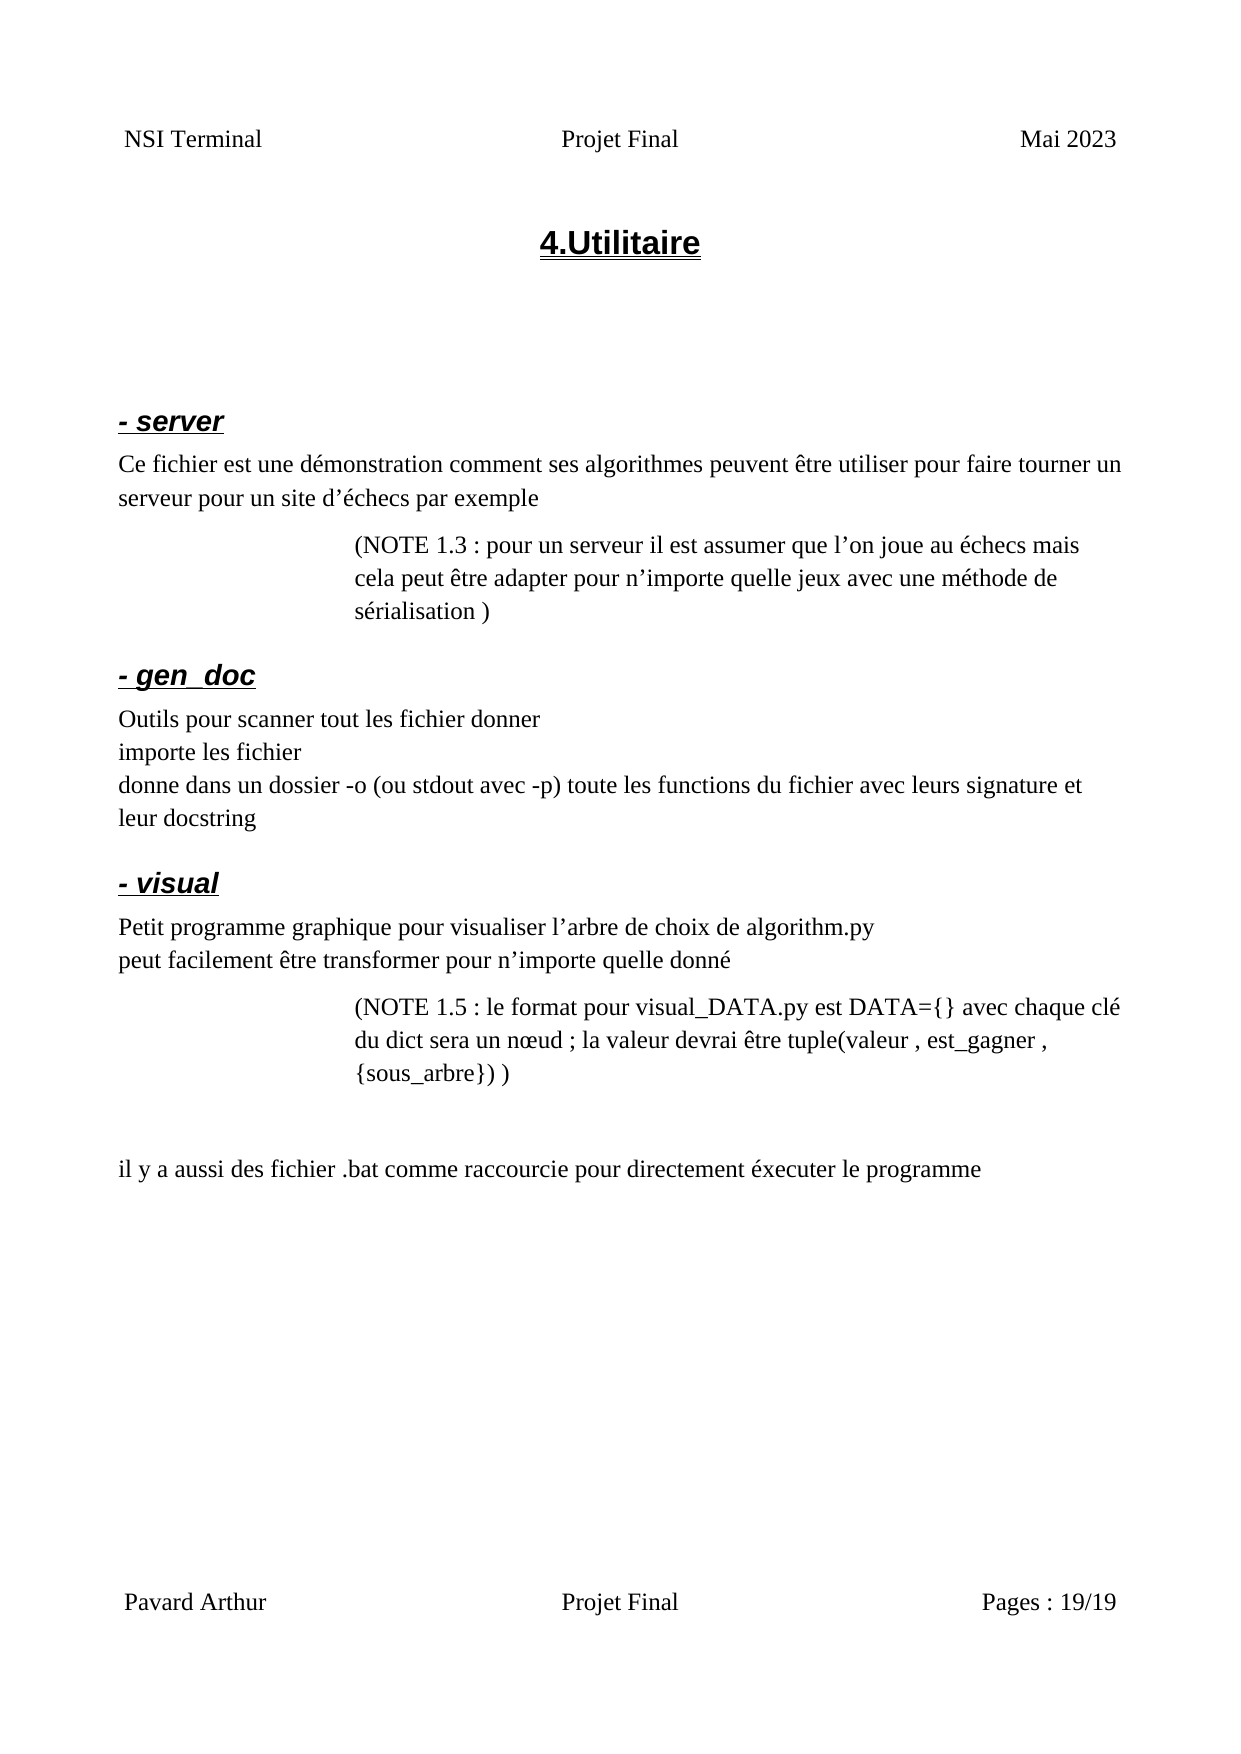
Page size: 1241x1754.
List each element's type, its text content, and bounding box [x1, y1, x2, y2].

subtitle 4.Utilitaire [118, 223, 1122, 261]
text Petit programme graphique pour visualiser l’arbre de choix de algorithm.py peut facilement être transformer pour n’importe quelle donné [118, 912, 1122, 973]
text (NOTE 1.5 : le format pour visual_DATA.py est DATA={} avec chaque clé du dict sera un nœud ; la valeur devrai être tuple(valeur , est_gagner , {sous_arbre}) ) [354, 992, 1122, 1087]
text Ce fichier est une démonstration comment ses algorithmes peuvent être utiliser pour faire tourner un serveur pour un site d’échecs par exemple [118, 449, 1122, 511]
subtitle - visual [118, 866, 1122, 899]
text Outils pour scanner tout les fichier donner importe les fichier donne dans un dossier -o (ou stdout avec -p) toute les functions du fichier avec leurs signature et leur docstring [118, 704, 1122, 832]
subtitle - gen_doc [118, 658, 1122, 692]
text il y a aussi des fichier .bat comme raccourcie pour directement éxecuter le programme [118, 1154, 1122, 1182]
subtitle - server [118, 403, 1122, 437]
text (NOTE 1.3 : pour un serveur il est assumer que l’on joue au échecs mais cela peut être adapter pour n’importe quelle jeux avec une méthode de sérialisation ) [354, 530, 1122, 625]
